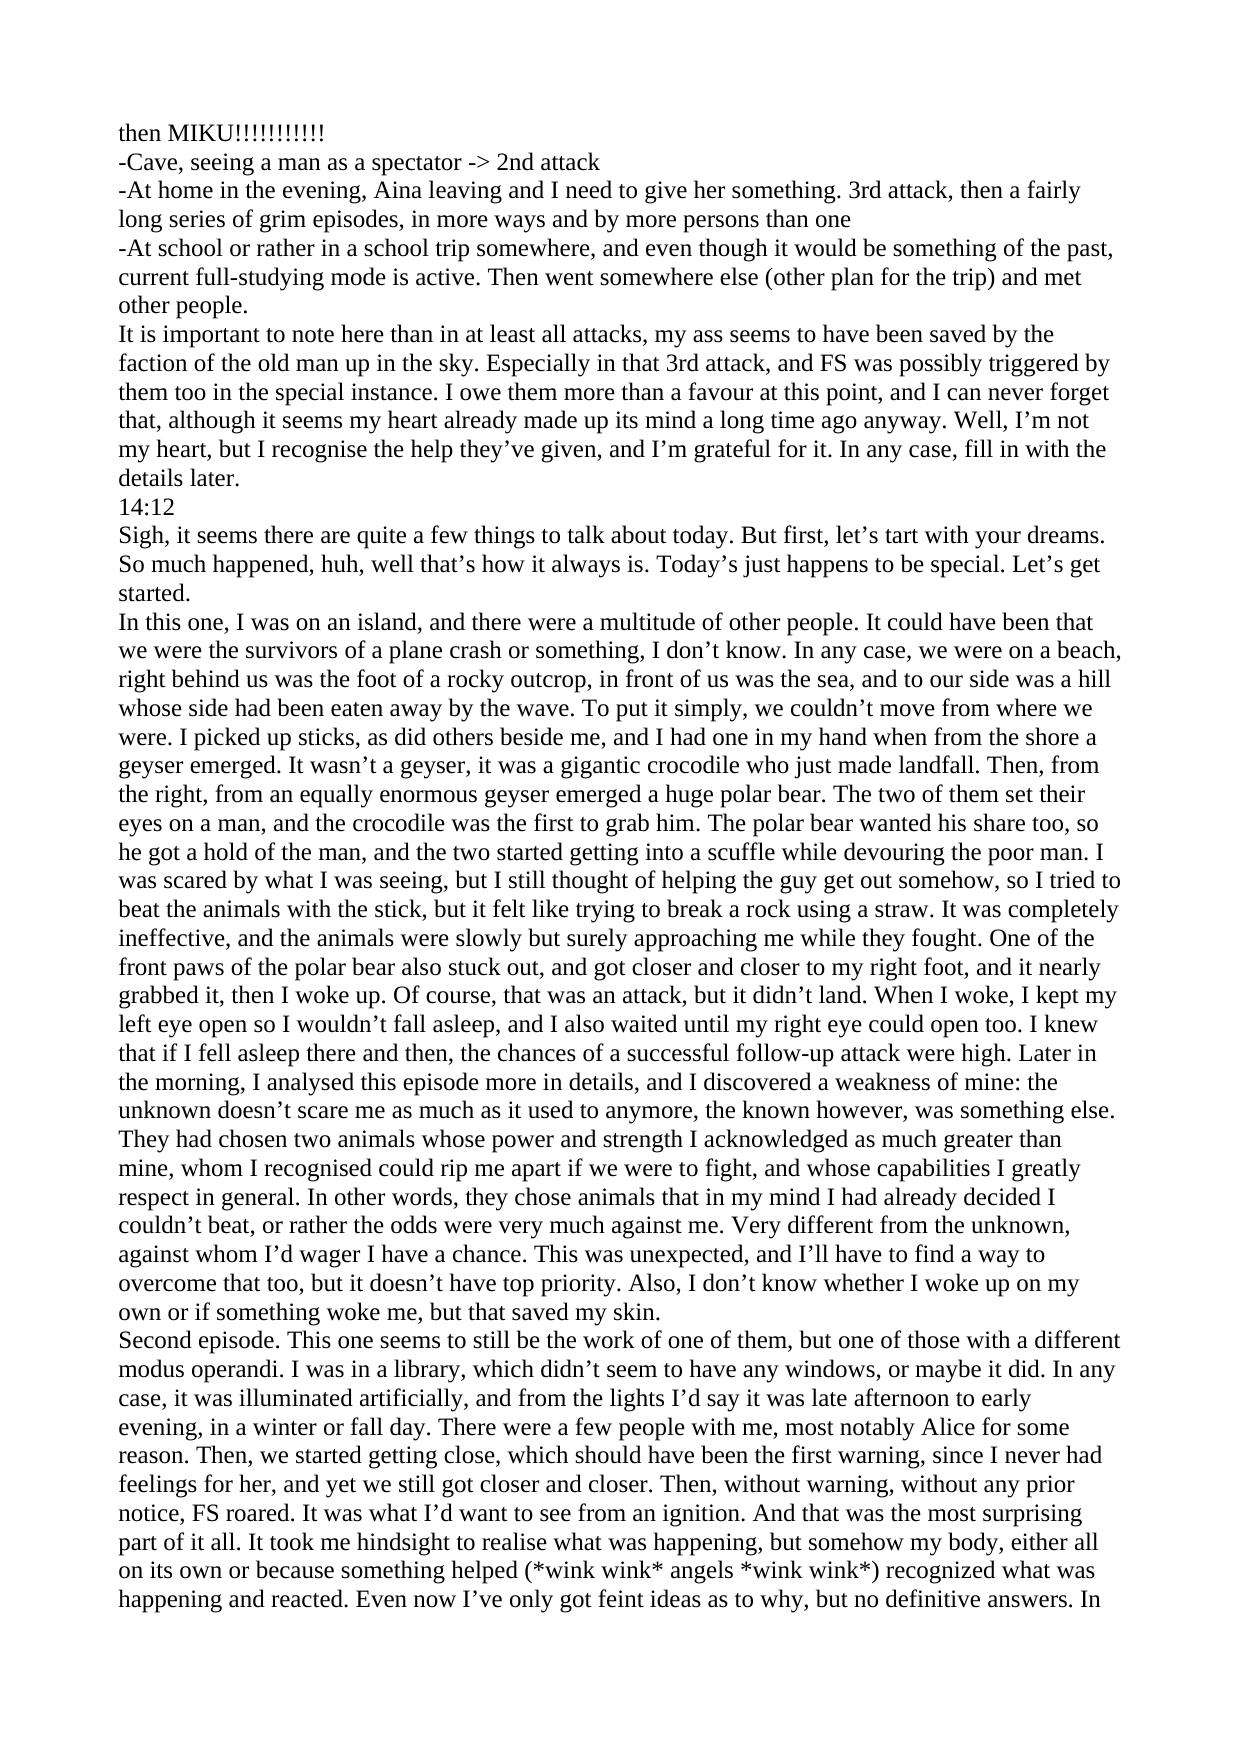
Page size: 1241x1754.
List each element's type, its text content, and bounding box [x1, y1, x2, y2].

text -At home in the evening, Aina leaving and I need to give her something. 3rd attack, then a fairly long series of grim episodes, in more ways and by more persons than one [118, 176, 1122, 233]
text It is important to note here than in at least all attacks, my ass seems to have been saved by the faction of the old man up in the sky. Especially in that 3rd attack, and FS was possibly triggered by them too in the special instance. I owe them more than a favour at this point, and I can never forget that, although it seems my heart already made up its mind a long time ago anyway. Well, I’m not my heart, but I recognise the help they’ve given, and I’m grateful for it. In any case, fill in with the details later. [118, 319, 1122, 492]
text Second episode. This one seems to still be the work of one of them, but one of those with a different modus operandi. I was in a library, which didn’t seem to have any windows, or maybe it did. In any case, it was illuminated artificially, and from the lights I’d say it was late afternoon to early evening, in a winter or fall day. There were a few people with me, most notably Alice for some reason. Then, we started getting close, which should have been the first warning, since I never had feelings for her, and yet we still got closer and closer. Then, without warning, without any prior notice, FS roared. It was what I’d want to see from an ignition. And that was the most surprising part of it all. It took me hindsight to realise what was happening, but somehow my body, either all on its own or because something helped (*wink wink* angels *wink wink*) recognized what was happening and reacted. Even now I’ve only got feint ideas as to why, but no definitive answers. In [118, 1326, 1122, 1613]
text 14:12 [118, 492, 1122, 521]
text -Cave, seeing a man as a spectator -> 2nd attack [118, 147, 1122, 176]
text In this one, I was on an island, and there were a multitude of other people. It could have been that we were the survivors of a plane crash or something, I don’t know. In any case, we were on a beach, right behind us was the foot of a rocky outcrop, in front of us was the sea, and to our side was a hill whose side had been eaten away by the wave. To put it simply, we couldn’t move from where we were. I picked up sticks, as did others beside me, and I had one in my hand when from the shore a geyser emerged. It wasn’t a geyser, it was a gigantic crocodile who just made landfall. Then, from the right, from an equally enormous geyser emerged a huge polar bear. The two of them set their eyes on a man, and the crocodile was the first to grab him. The polar bear wanted his share too, so he got a hold of the man, and the two started getting into a scuffle while devouring the poor man. I was scared by what I was seeing, but I still thought of helping the guy get out somehow, so I tried to beat the animals with the stick, but it felt like trying to break a rock using a straw. It was completely ineffective, and the animals were slowly but surely approaching me while they fought. One of the front paws of the polar bear also stuck out, and got closer and closer to my right foot, and it nearly grabbed it, then I woke up. Of course, that was an attack, but it didn’t land. When I woke, I kept my left eye open so I wouldn’t fall asleep, and I also waited until my right eye could open too. I knew that if I fell asleep there and then, the chances of a successful follow-up attack were high. Later in the morning, I analysed this episode more in details, and I discovered a weakness of mine: the unknown doesn’t scare me as much as it used to anymore, the known however, was something else. They had chosen two animals whose power and strength I acknowledged as much greater than mine, whom I recognised could rip me apart if we were to fight, and whose capabilities I greatly respect in general. In other words, they chose animals that in my mind I had already decided I couldn’t beat, or rather the odds were very much against me. Very different from the unknown, against whom I’d wager I have a chance. This was unexpected, and I’ll have to find a way to overcome that too, but it doesn’t have top priority. Also, I don’t know whether I woke up on my own or if something woke me, but that saved my skin. [118, 607, 1122, 1326]
text Sigh, it seems there are quite a few things to talk about today. But first, let’s tart with your dreams. So much happened, huh, well that’s how it always is. Today’s just happens to be special. Let’s get started. [118, 521, 1122, 607]
text -At school or rather in a school trip somewhere, and even though it would be something of the past, current full-studying mode is active. Then went somewhere else (other plan for the trip) and met other people. [118, 233, 1122, 319]
text then MIKU!!!!!!!!!!! [118, 118, 1122, 147]
